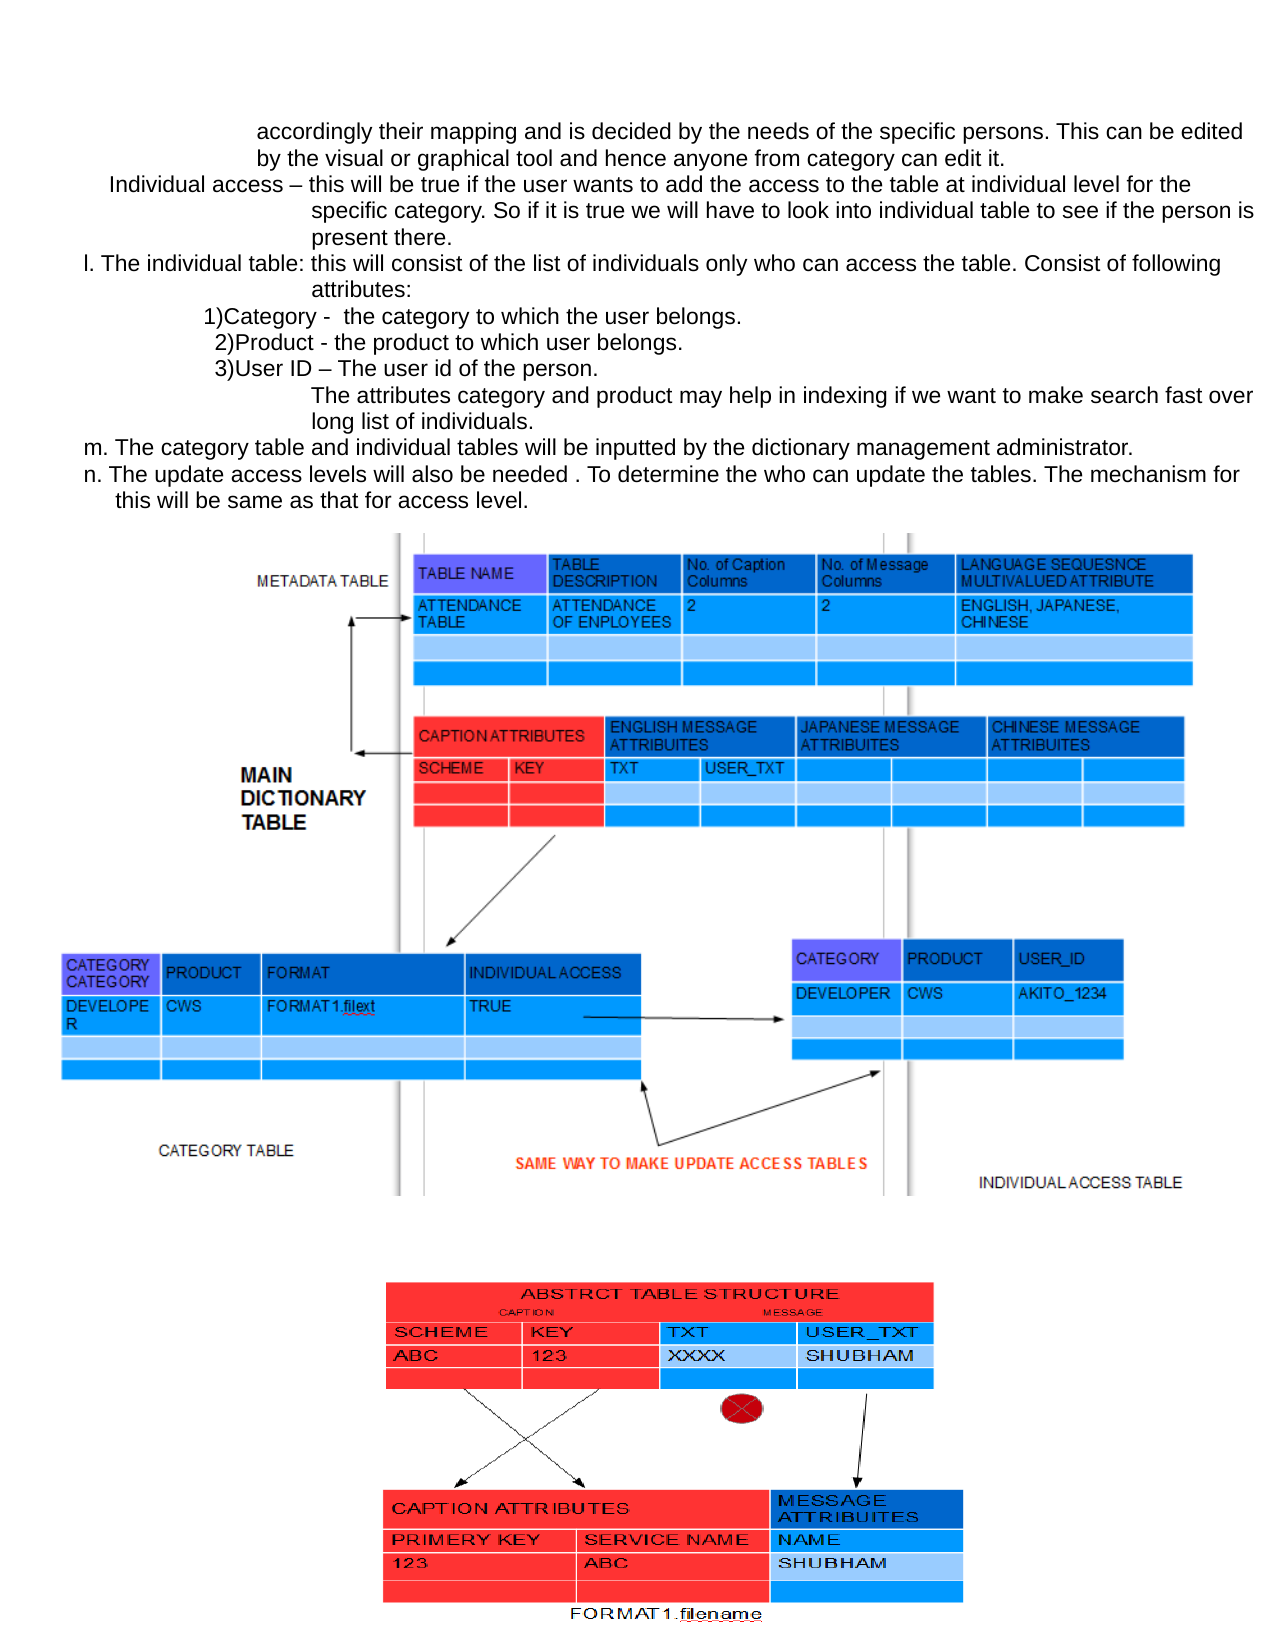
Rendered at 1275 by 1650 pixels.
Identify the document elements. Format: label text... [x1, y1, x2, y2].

text The attributes category and product may help in indexing if we want to make search fast over long list of individuals. [9, 382, 1261, 434]
text accordingly their mapping and is decided by the needs of the specific persons. This can be edited [9, 118, 1261, 144]
picture [373, 1276, 970, 1634]
text 2)Product - the product to which user belongs. [9, 329, 1261, 355]
text l. The individual table: this will consist of the list of individuals only who can access the table. Consist of following attributes: [9, 250, 1261, 303]
picture [19, 533, 1234, 1196]
text Individual access – this will be true if the user wants to add the access to the table at individual level for the specific category. So if it is true we will have to look into individual table to see if the person is present there. [9, 171, 1261, 250]
text by the visual or graphical tool and hence anyone from category can edit it. [9, 144, 1261, 171]
text n. The update access levels will also be needed . To determine the who can update the tables. The mechanism for this will be same as that for access level. [9, 461, 1261, 513]
text m. The category table and individual tables will be inputted by the dictionary management administrator. [9, 434, 1261, 461]
list 1)Category - the category to which the user belongs. [159, 303, 1261, 329]
text 3)User ID – The user id of the person. [9, 355, 1261, 382]
